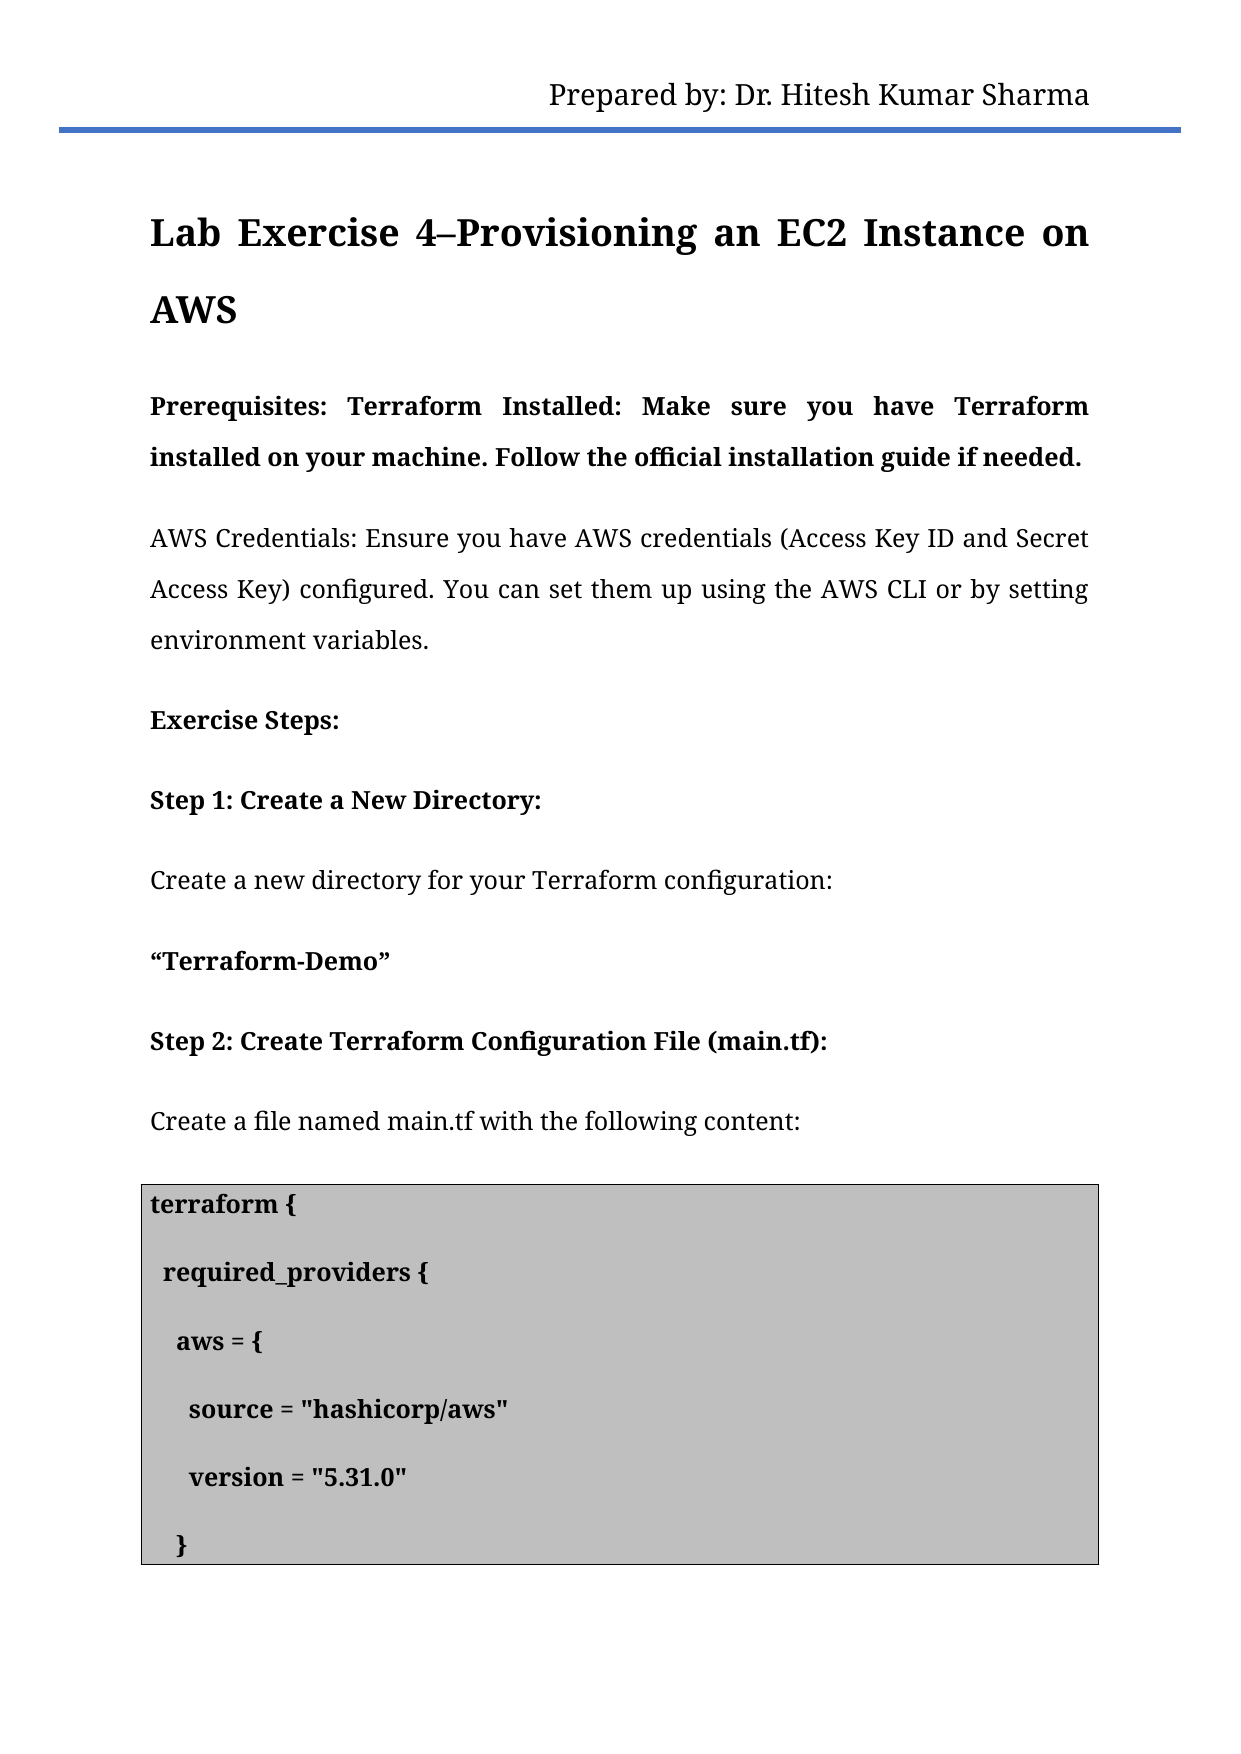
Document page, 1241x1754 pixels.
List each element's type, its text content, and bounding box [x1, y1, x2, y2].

text Step 1: Create a New Directory: [150, 783, 1090, 817]
text Lab Exercise 4–Provisioning an EC2 Instance on AWS [150, 207, 1090, 334]
text source = "hashicorp/aws" [142, 1388, 1098, 1425]
text Step 2: Create Terraform Configuration File (main.tf): [150, 1023, 1090, 1057]
text AWS Credentials: Ensure you have AWS credentials (Access Key ID and Secret Access Key) configured. You can set them up using the AWS CLI or by setting environment variables. [150, 520, 1090, 656]
text terraform { [142, 1185, 1098, 1221]
text version = "5.31.0" [142, 1456, 1098, 1493]
text } [142, 1524, 1098, 1564]
text Create a new directory for your Terraform configuration: [150, 863, 1090, 897]
text Prerequisites: Terraform Installed: Make sure you have Terraform installed on your machine. Follow the official installation guide if needed. [150, 389, 1090, 474]
text Create a file named main.tf with the following content: [150, 1104, 1090, 1138]
text required_providers { [142, 1252, 1098, 1289]
text “Terraform-Demo” [150, 943, 1090, 977]
text Exercise Steps: [150, 703, 1090, 737]
text aws = { [142, 1320, 1098, 1357]
